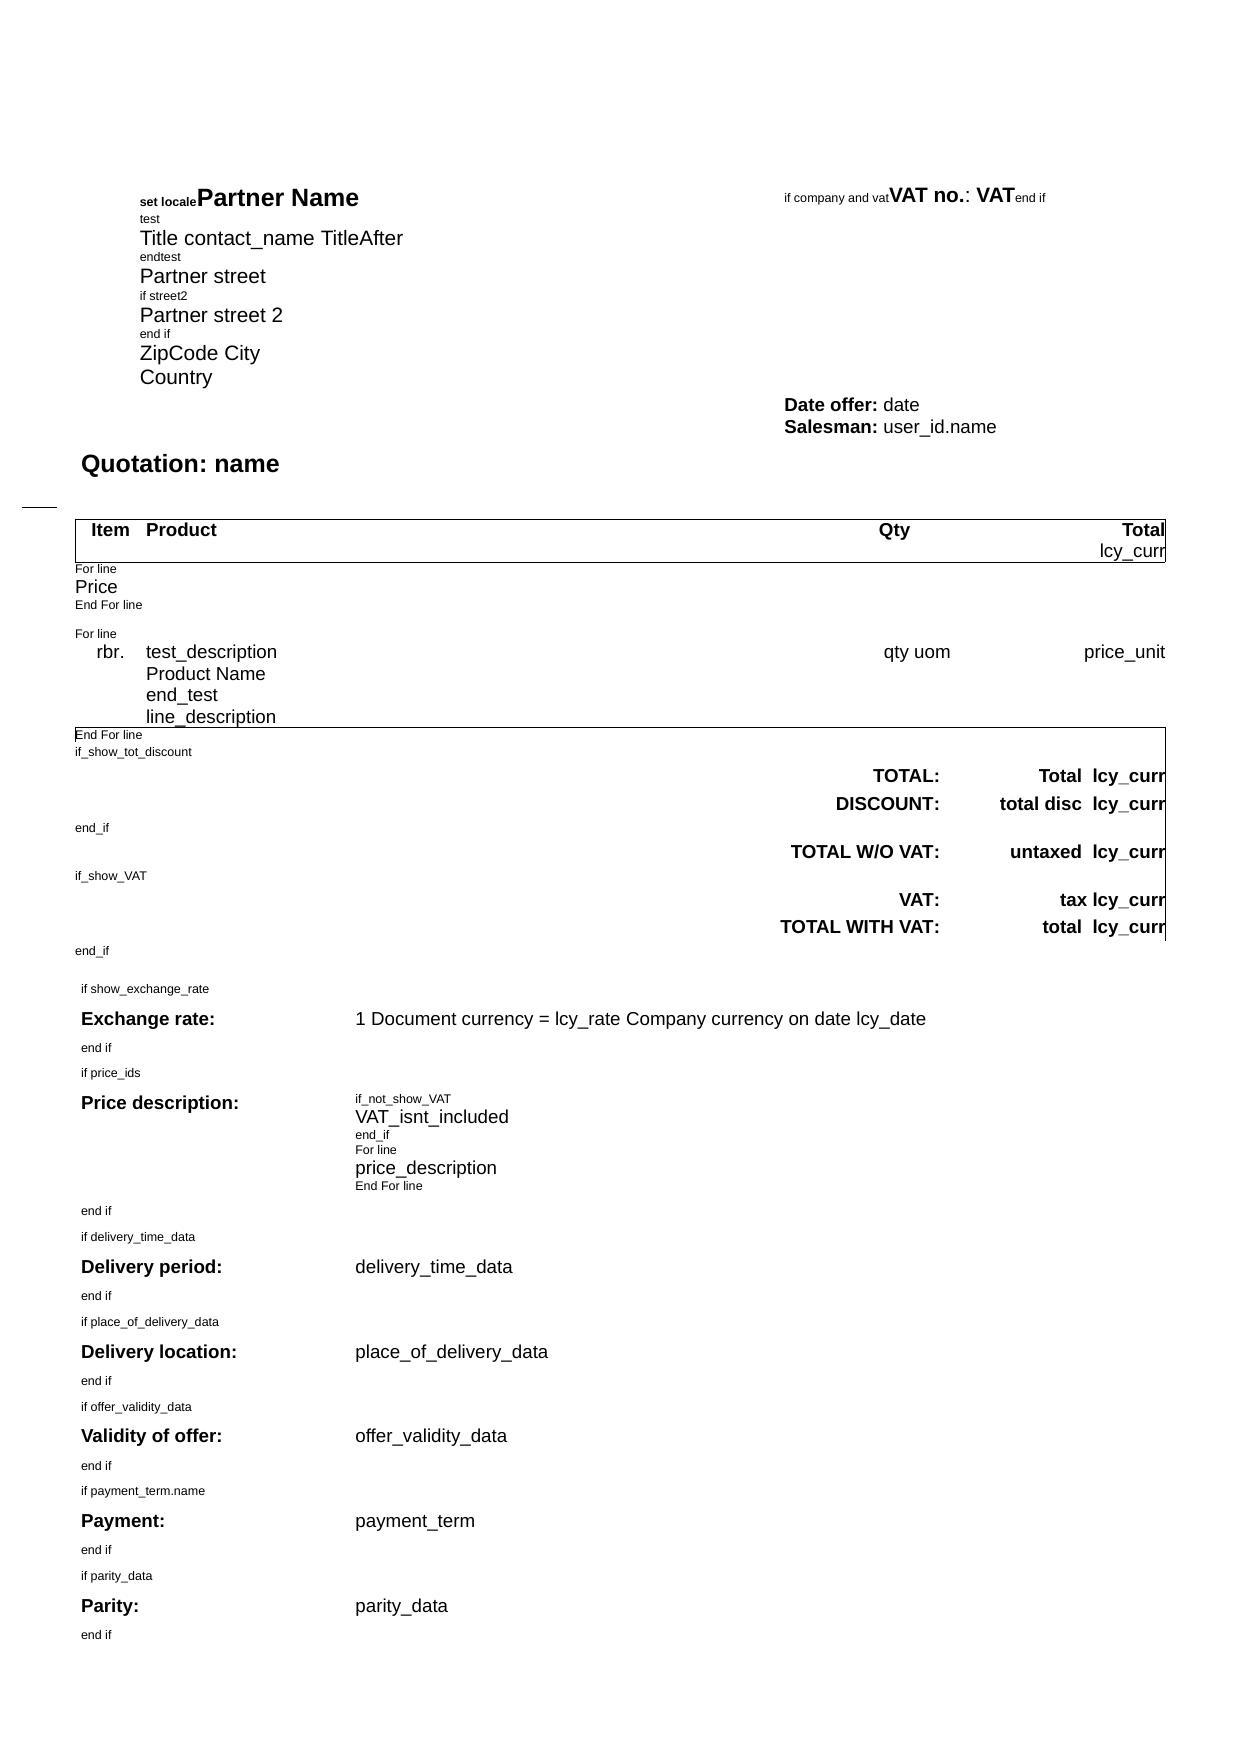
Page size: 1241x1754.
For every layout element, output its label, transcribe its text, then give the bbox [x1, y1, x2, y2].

table_cell [75, 483, 1165, 518]
table_cell For line [75, 563, 1165, 576]
table_cell if parity_data [75, 1563, 1165, 1589]
table_cell delivery_time_data [350, 1250, 1165, 1283]
table_cell if_show_tot_discount [75, 742, 1165, 762]
table_cell Date offer: date Salesman: user_id.name [778, 325, 1162, 443]
table_cell end if [75, 1368, 1165, 1393]
table_cell offer_validity_data [350, 1419, 1165, 1452]
table_cell TOTAL WITH VAT: [75, 913, 940, 941]
table_header if offer_validity_data [75, 1394, 1165, 1419]
table_cell if_not_show_VAT VAT_isnt_included end_if For line price_description End For line [350, 1086, 1165, 1198]
table_cell total disc lcy_curr [940, 790, 1165, 817]
table_cell Delivery period: [75, 1250, 349, 1283]
table_cell Payment: [75, 1504, 349, 1537]
table_cell if price_ids [75, 1060, 1165, 1086]
table_cell [75, 612, 1165, 627]
table_cell Total lcy_curr [940, 762, 1165, 790]
table_cell TOTAL: [75, 762, 940, 790]
table_cell end if [75, 1283, 1165, 1309]
table_cell end if [75, 1453, 1165, 1478]
table_cell end if [75, 1035, 1165, 1060]
table_cell End For line [75, 598, 1165, 612]
table_cell end if [75, 1198, 1165, 1224]
table_cell end_if [75, 941, 1165, 961]
table_cell qty uom [839, 641, 950, 727]
table_header if company and vatVAT no.: VATend if [778, 177, 1162, 325]
table_header Total [950, 520, 1165, 540]
table_cell tax lcy_curr [940, 886, 1165, 913]
table_cell if place_of_delivery_data [75, 1309, 1165, 1335]
table_cell total lcy_curr [940, 913, 1165, 941]
table_cell price_unit [950, 641, 1165, 727]
table_cell Exchange rate: [75, 1002, 349, 1034]
table_cell [76, 540, 146, 562]
table_cell DISCOUNT: [75, 790, 940, 817]
table_cell End For line [76, 728, 1165, 742]
table_header set localePartner Name test Title contact_name TitleAfter endtest Partner street if street2 Partner street 2 end if ZipCode City Country [134, 177, 778, 443]
table_cell For line [75, 627, 1165, 641]
table_cell place_of_delivery_data [350, 1335, 1165, 1368]
table_cell Parity: [75, 1589, 349, 1622]
table_cell end if [75, 1622, 1165, 1648]
table_cell payment_term [350, 1504, 1165, 1537]
table_header Quotation: name [75, 443, 1165, 483]
table_cell Price [75, 576, 1165, 598]
table_cell rbr. [75, 641, 146, 727]
table_cell lcy_curr [950, 540, 1165, 562]
table_cell end_if [75, 817, 1165, 838]
table_cell Price description: [75, 1086, 349, 1198]
table_cell parity_data [350, 1589, 1165, 1622]
table_header [75, 177, 134, 443]
table_cell if payment_term.name [75, 1478, 1165, 1504]
table_cell Validity of offer: [75, 1419, 349, 1452]
table_header if delivery_time_data [75, 1224, 1165, 1250]
table_header Product [146, 520, 838, 540]
table_cell test_description Product Name end_test line_description [146, 641, 838, 727]
table_cell [146, 540, 838, 562]
table_cell TOTAL W/O VAT: [75, 838, 940, 865]
table_header Item [76, 520, 146, 540]
table_header if show_exchange_rate [75, 976, 1165, 1002]
table_cell end if [75, 1537, 1165, 1563]
table_header Qty [839, 520, 950, 540]
table_cell Delivery location: [75, 1335, 349, 1368]
table_cell [839, 540, 950, 562]
table_cell VAT: [75, 886, 940, 913]
table_cell untaxed lcy_curr [940, 838, 1165, 865]
table_cell if_show_VAT [75, 865, 1165, 886]
table_cell 1 Document currency = lcy_rate Company currency on date lcy_date [350, 1002, 1165, 1034]
